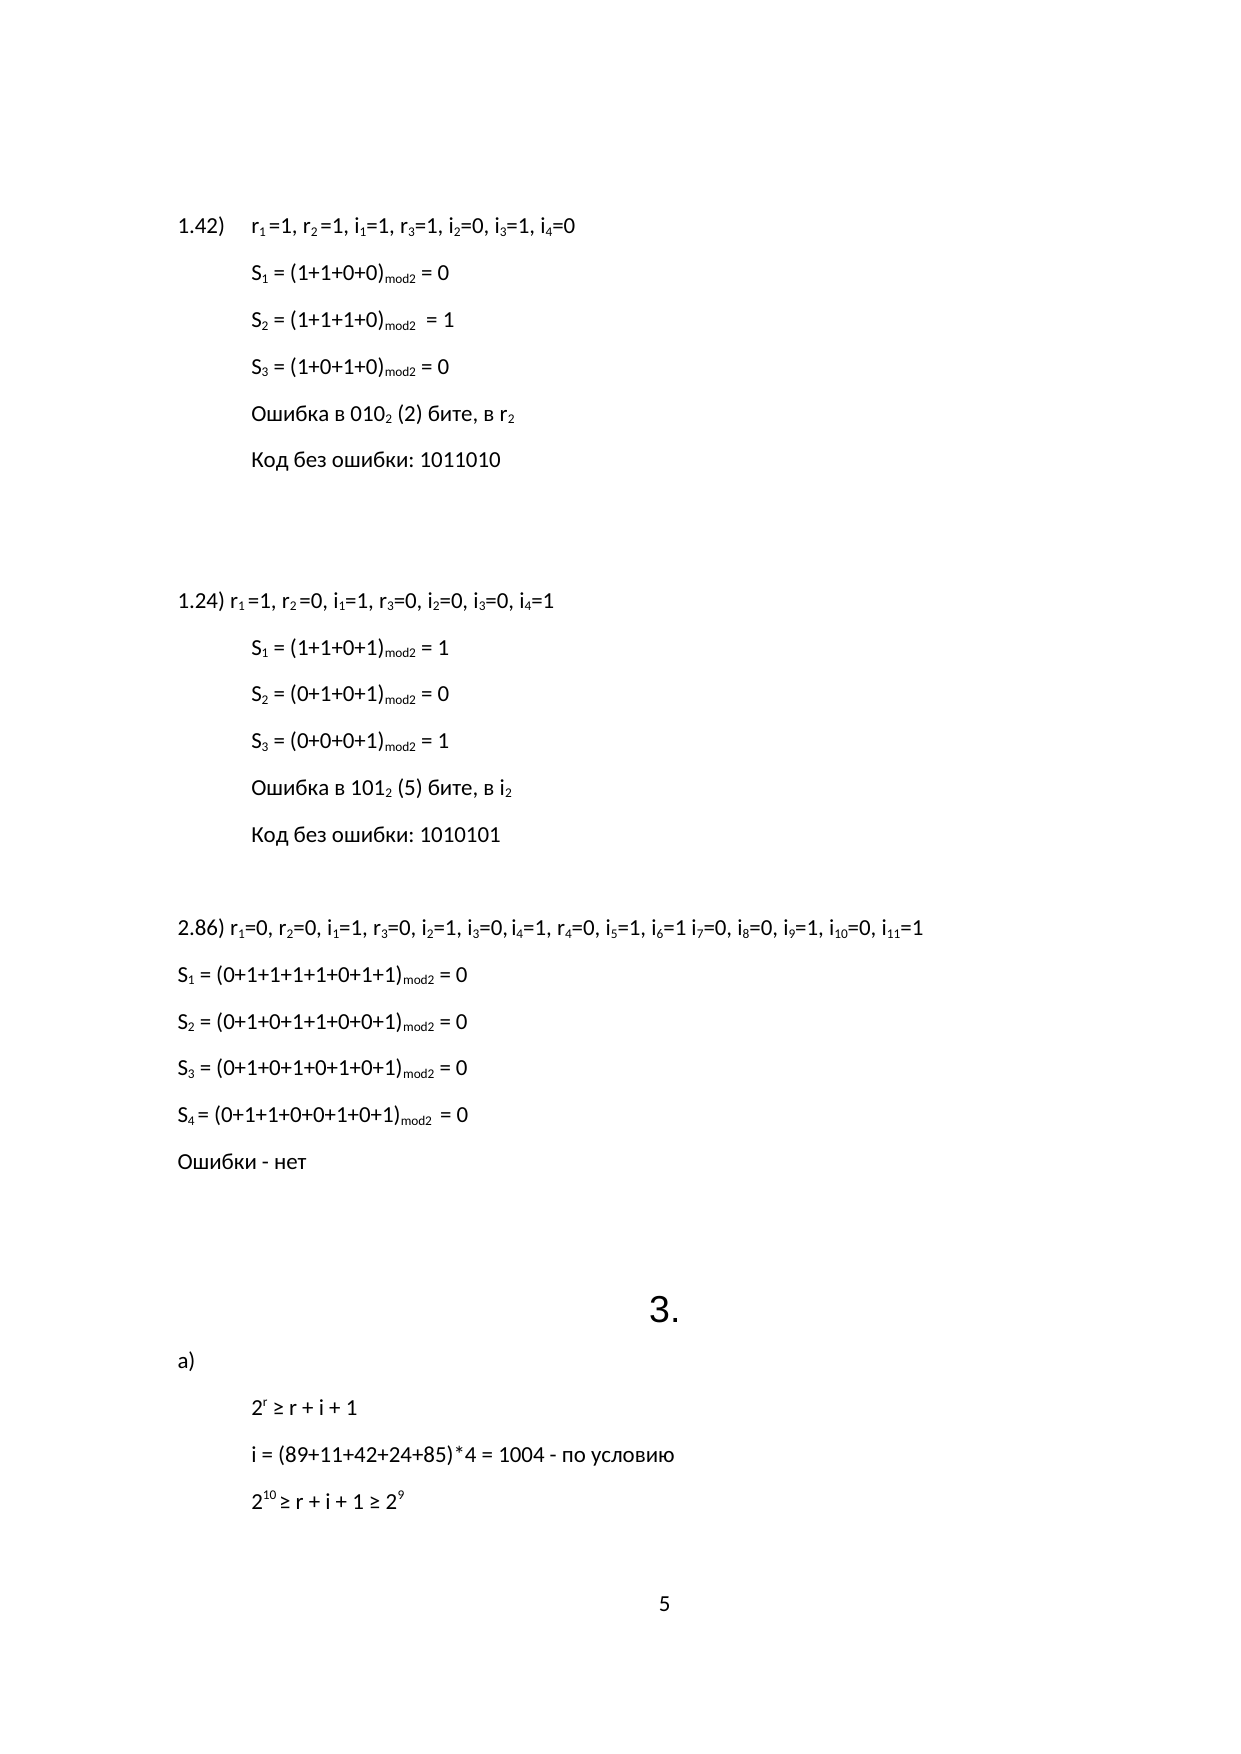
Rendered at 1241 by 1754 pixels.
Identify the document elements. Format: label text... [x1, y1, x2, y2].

text S2 = (1+1+1+0)mod2 = 1 [177, 305, 1152, 333]
text 210 ≥ r + i + 1 ≥ 29 [177, 1487, 1152, 1515]
text Код без ошибки: 1010101 [177, 820, 1152, 848]
text i = (89+11+42+24+85)*4 = 1004 - по условию [177, 1440, 1152, 1468]
text S3 = (1+0+1+0)mod2 = 0 [177, 352, 1152, 380]
text 1.24) r1 =1, r2 =0, i1=1, r3=0, i2=0, i3=0, i4=1 [177, 586, 1152, 614]
text S3 = (0+0+0+1)mod2 = 1 [177, 726, 1152, 754]
text S4 = (0+1+1+0+0+1+0+1)mod2 = 0 [177, 1100, 1152, 1128]
text S2 = (0+1+0+1)mod2 = 0 [177, 679, 1152, 707]
text Ошибка в 0102 (2) бите, в r2 [177, 399, 1152, 427]
subtitle 3. [177, 1287, 1152, 1331]
text 2.86) r1=0, r2=0, i1=1, r3=0, i2=1, i3=0, i4=1, r4=0, i5=1, i6=1 i7=0, i8=0, i9=1, i10=0, i11=1 [177, 913, 1152, 941]
text 1.42) r1 =1, r2 =1, i1=1, r3=1, i2=0, i3=1, i4=0 [177, 212, 1152, 240]
text S1 = (0+1+1+1+1+0+1+1)mod2 = 0 [177, 960, 1152, 988]
text S1 = (1+1+0+1)mod2 = 1 [177, 633, 1152, 661]
text а) [177, 1346, 1152, 1374]
text 2r ≥ r + i + 1 [177, 1393, 1152, 1421]
text Ошибки - нет [177, 1147, 1152, 1175]
text Ошибка в 1012 (5) бите, в i2 [177, 773, 1152, 801]
text S1 = (1+1+0+0)mod2 = 0 [177, 258, 1152, 286]
text Код без ошибки: 1011010 [177, 446, 1152, 473]
text S3 = (0+1+0+1+0+1+0+1)mod2 = 0 [177, 1053, 1152, 1082]
text S2 = (0+1+0+1+1+0+0+1)mod2 = 0 [177, 1007, 1152, 1035]
